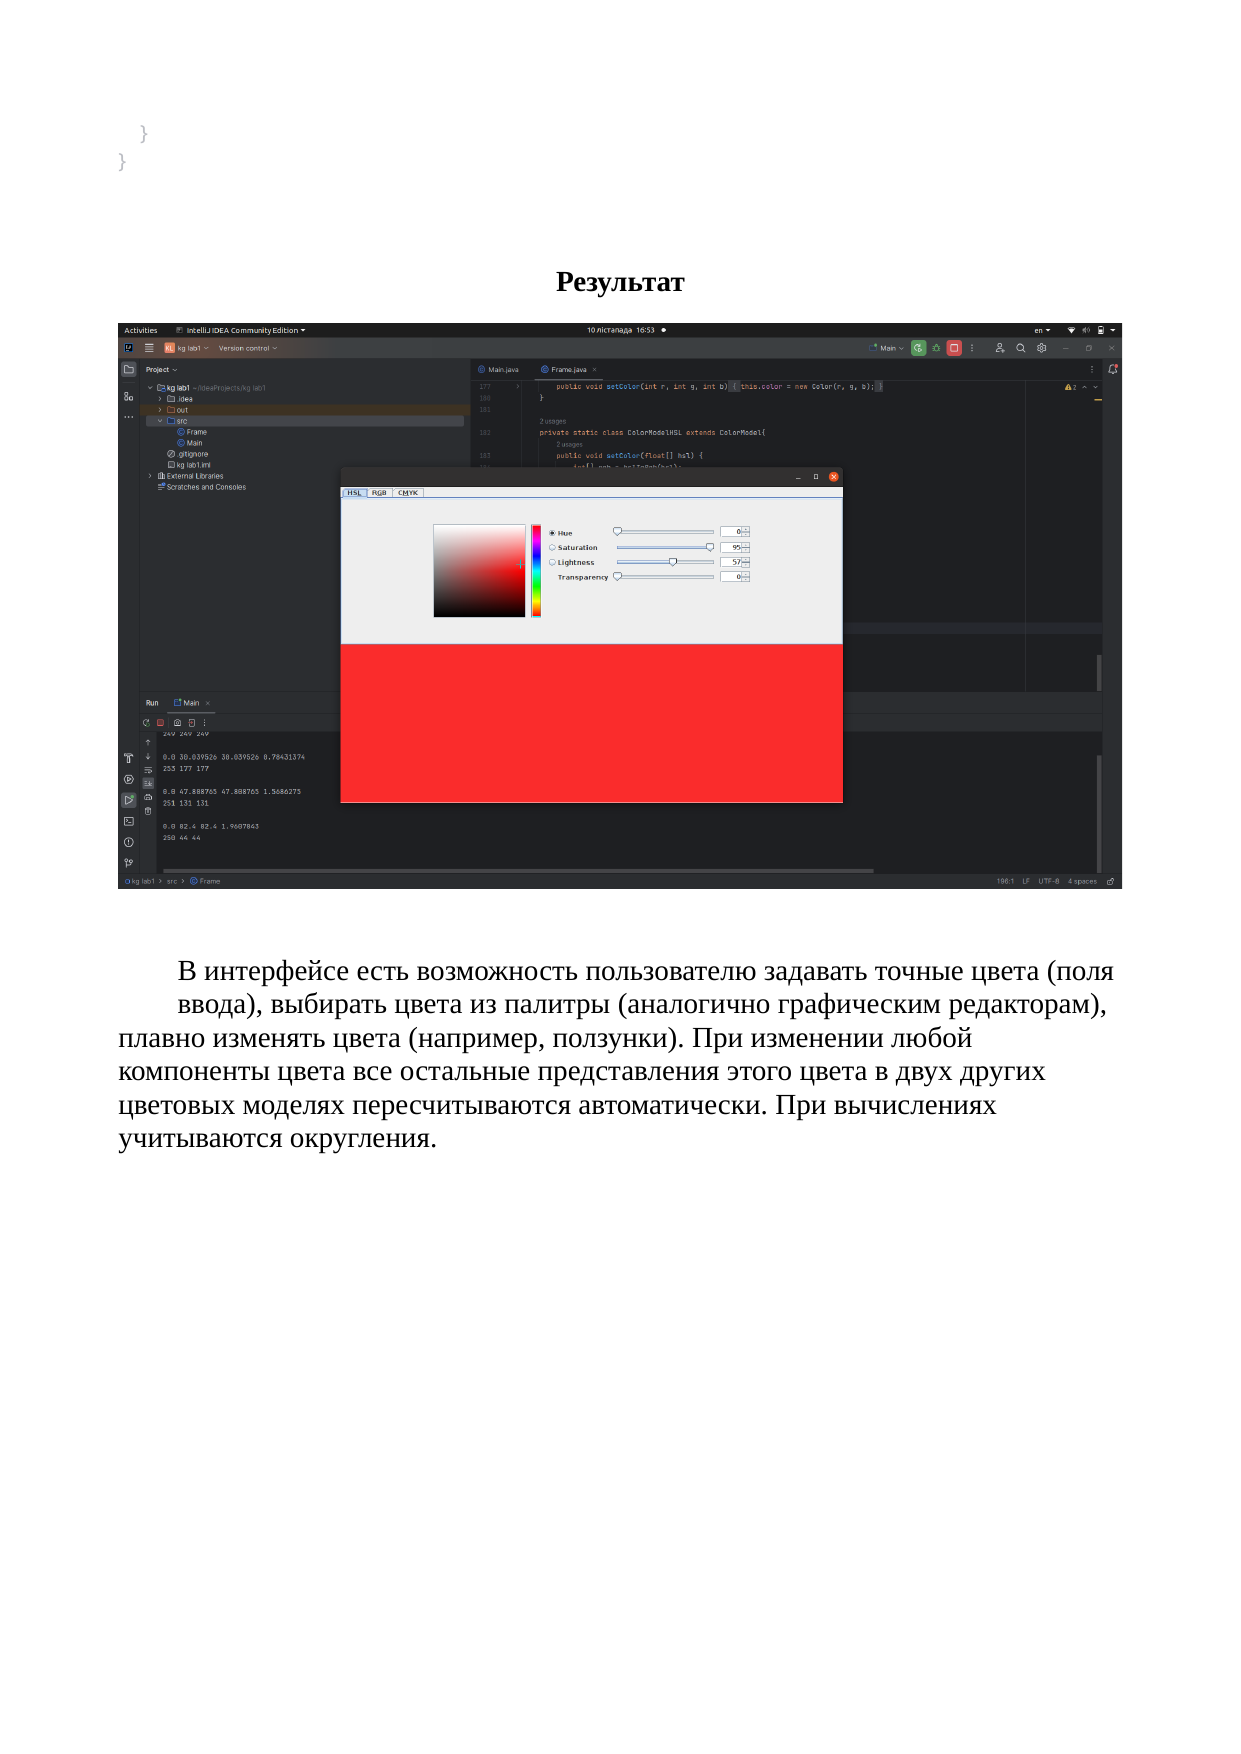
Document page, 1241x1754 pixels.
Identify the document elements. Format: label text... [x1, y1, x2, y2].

picture [118, 323, 1123, 889]
text Результат [118, 264, 1122, 298]
text } } [118, 118, 1122, 175]
text ввода), выбирать цвета из палитры (аналогично графическим редакторам), плавно изменять цвета (например, ползунки). При изменении любой компоненты цвета все остальные представления этого цвета в двух других цветовых моделях пересчитываются автоматически. При вычислениях учитываются округления. [118, 986, 1122, 1154]
text В интерфейсе есть возможность пользователю задавать точные цвета (поля [118, 953, 1122, 986]
